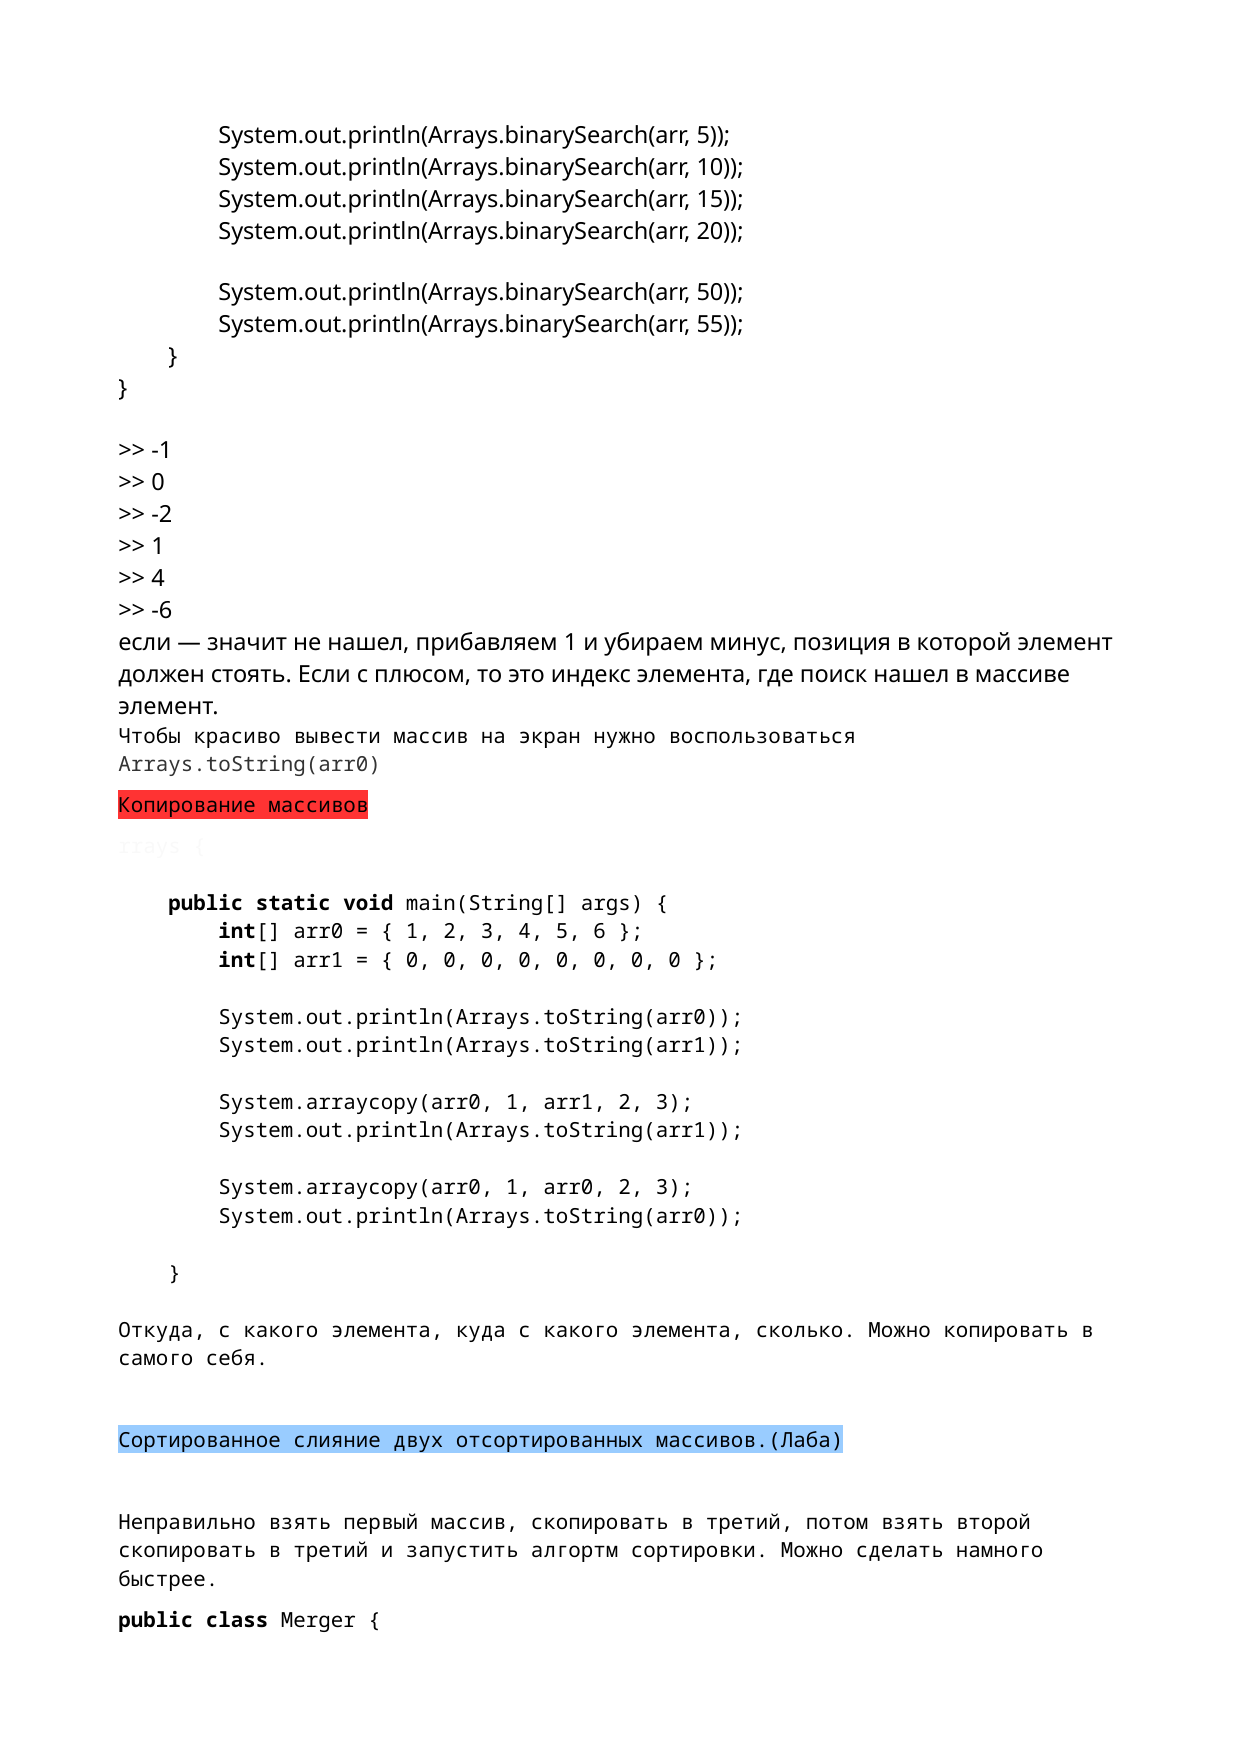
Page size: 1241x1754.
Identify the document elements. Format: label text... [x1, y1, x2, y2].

text Неправильно взять первый массив, скопировать в третий, потом взять второй скопировать в третий и запустить алгортм сортировки. Можно сделать намного быстрее. [118, 1507, 1122, 1592]
text Сортированное слияние двух отсортированных массивов.(Лаба) [118, 1425, 1122, 1453]
text public static void main(String[] args) { [118, 888, 1122, 917]
text Копирование массивов [118, 790, 1122, 819]
text Откуда, с какого элемента, куда с какого элемента, сколько. Можно копировать в самого себя. [118, 1315, 1122, 1372]
text System.out.println(Arrays.toString(arr0)); [118, 1002, 1122, 1030]
text System.out.println(Arrays.toString(arr1)); [118, 1030, 1122, 1059]
text int[] arr1 = { 0, 0, 0, 0, 0, 0, 0, 0 }; [118, 945, 1122, 973]
text rrays { [118, 831, 1122, 860]
text если — значит не нашел, прибавляем 1 и убираем минус, позиция в которой элемент должен стоять. Если с плюсом, то это индекс элемента, где поиск нашел в массиве элемент. [118, 625, 1122, 721]
text } [118, 372, 1122, 404]
text System.out.println(Arrays.binarySearch(arr, 50)); [118, 276, 1122, 308]
text >> 0 [118, 465, 1122, 497]
text System.arraycopy(arr0, 1, arr0, 2, 3); [118, 1172, 1122, 1201]
text >> 4 [118, 561, 1122, 593]
text >> 1 [118, 529, 1122, 561]
text System.out.println(Arrays.toString(arr1)); [118, 1116, 1122, 1144]
text System.arraycopy(arr0, 1, arr1, 2, 3); [118, 1087, 1122, 1116]
text System.out.println(Arrays.binarySearch(arr, 15)); [118, 182, 1122, 214]
text >> -6 [118, 593, 1122, 625]
text >> -2 [118, 497, 1122, 529]
text >> -1 [118, 433, 1122, 465]
text System.out.println(Arrays.binarySearch(arr, 55)); [118, 308, 1122, 340]
text public class Merger { [118, 1605, 1122, 1633]
text } [118, 340, 1122, 372]
text Чтобы красиво вывести массив на экран нужно воспользоваться Arrays.toString(arr0) [118, 721, 1122, 778]
text System.out.println(Arrays.binarySearch(arr, 5)); [118, 118, 1122, 150]
text System.out.println(Arrays.toString(arr0)); [118, 1201, 1122, 1229]
text System.out.println(Arrays.binarySearch(arr, 20)); [118, 214, 1122, 246]
text int[] arr0 = { 1, 2, 3, 4, 5, 6 }; [118, 917, 1122, 945]
text } [118, 1258, 1122, 1286]
text System.out.println(Arrays.binarySearch(arr, 10)); [118, 150, 1122, 182]
